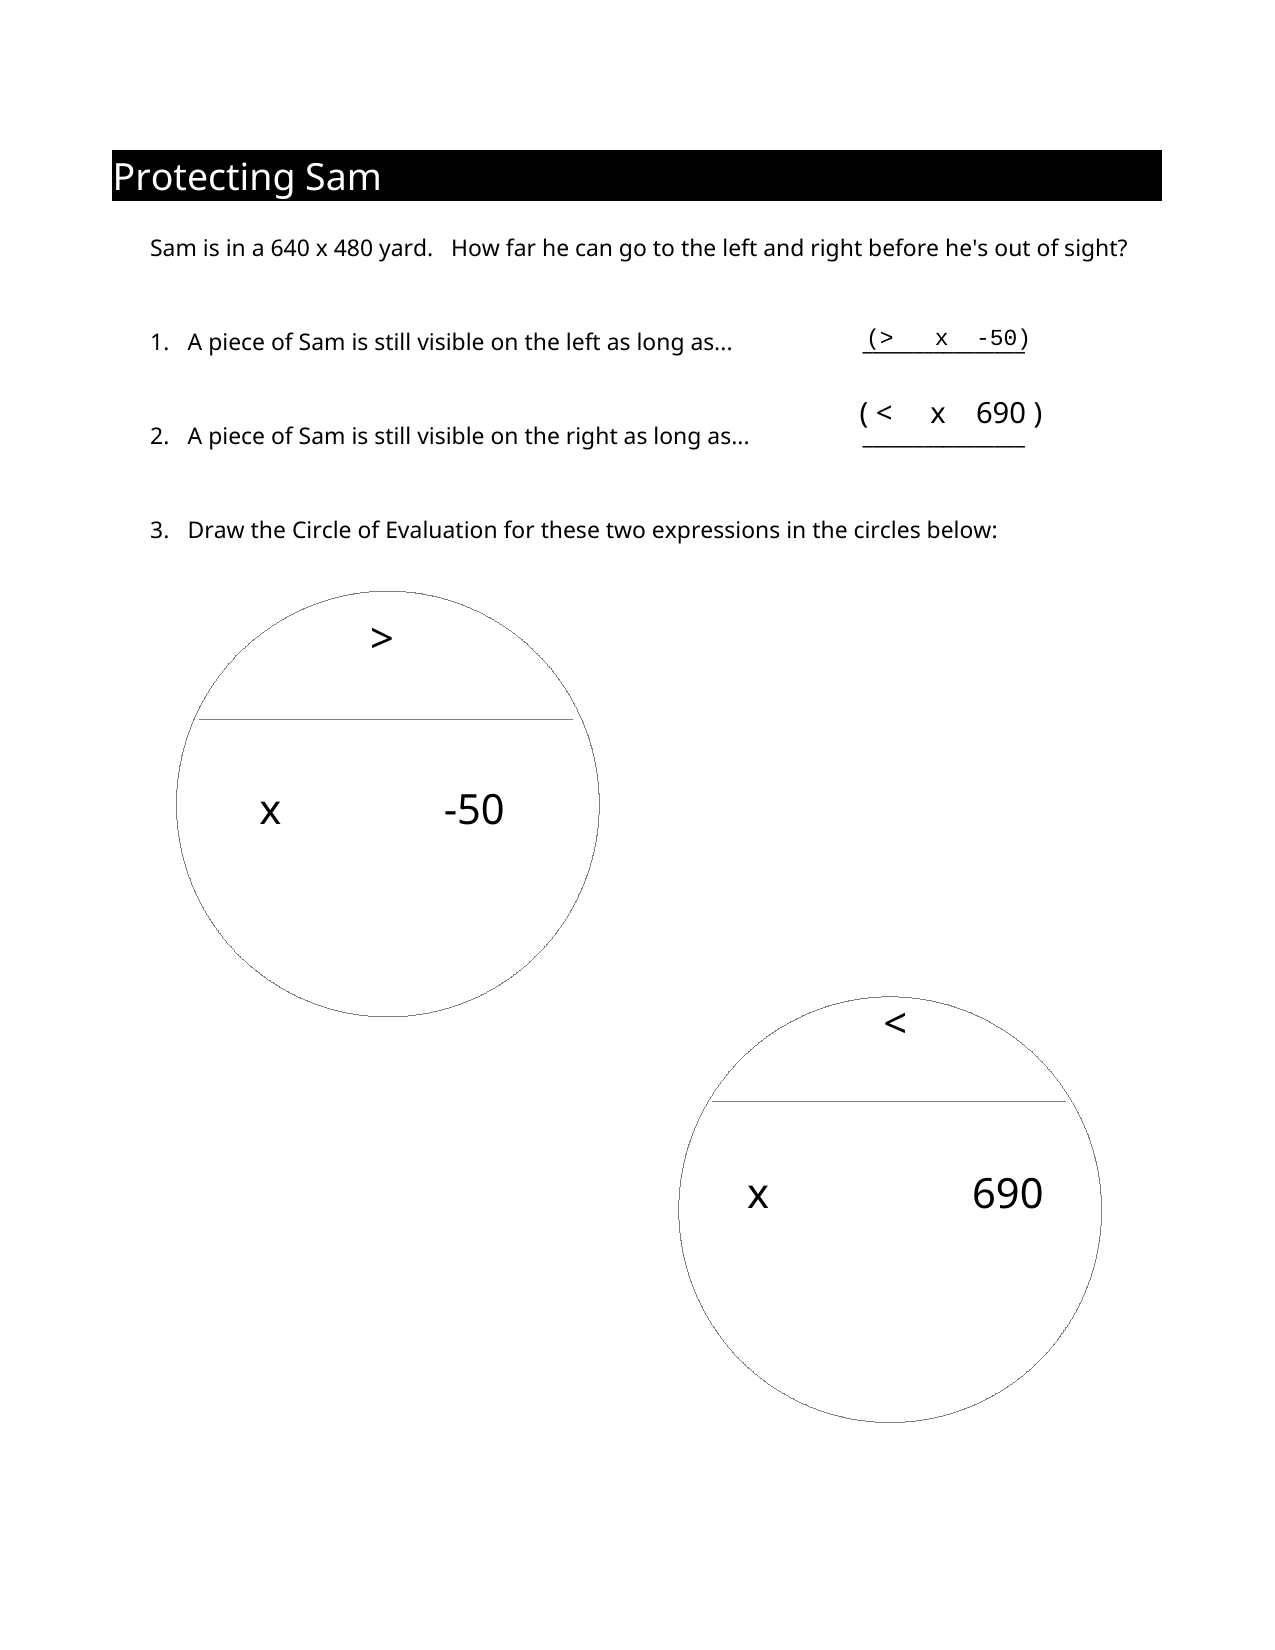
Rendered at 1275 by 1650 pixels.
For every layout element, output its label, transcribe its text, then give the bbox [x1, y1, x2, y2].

list A piece of Sam is still visible on the right as long as... ________________ [150, 420, 1162, 451]
subtitle Protecting Sam [112, 150, 1162, 201]
list Draw the Circle of Evaluation for these two expressions in the circles below: [150, 513, 1162, 545]
list A piece of Sam is still visible on the left as long as... ________________ [150, 326, 1162, 357]
list Sam is in a 640 x 480 yard. How far he can go to the left and right before he's out of sight? [112, 232, 1162, 263]
